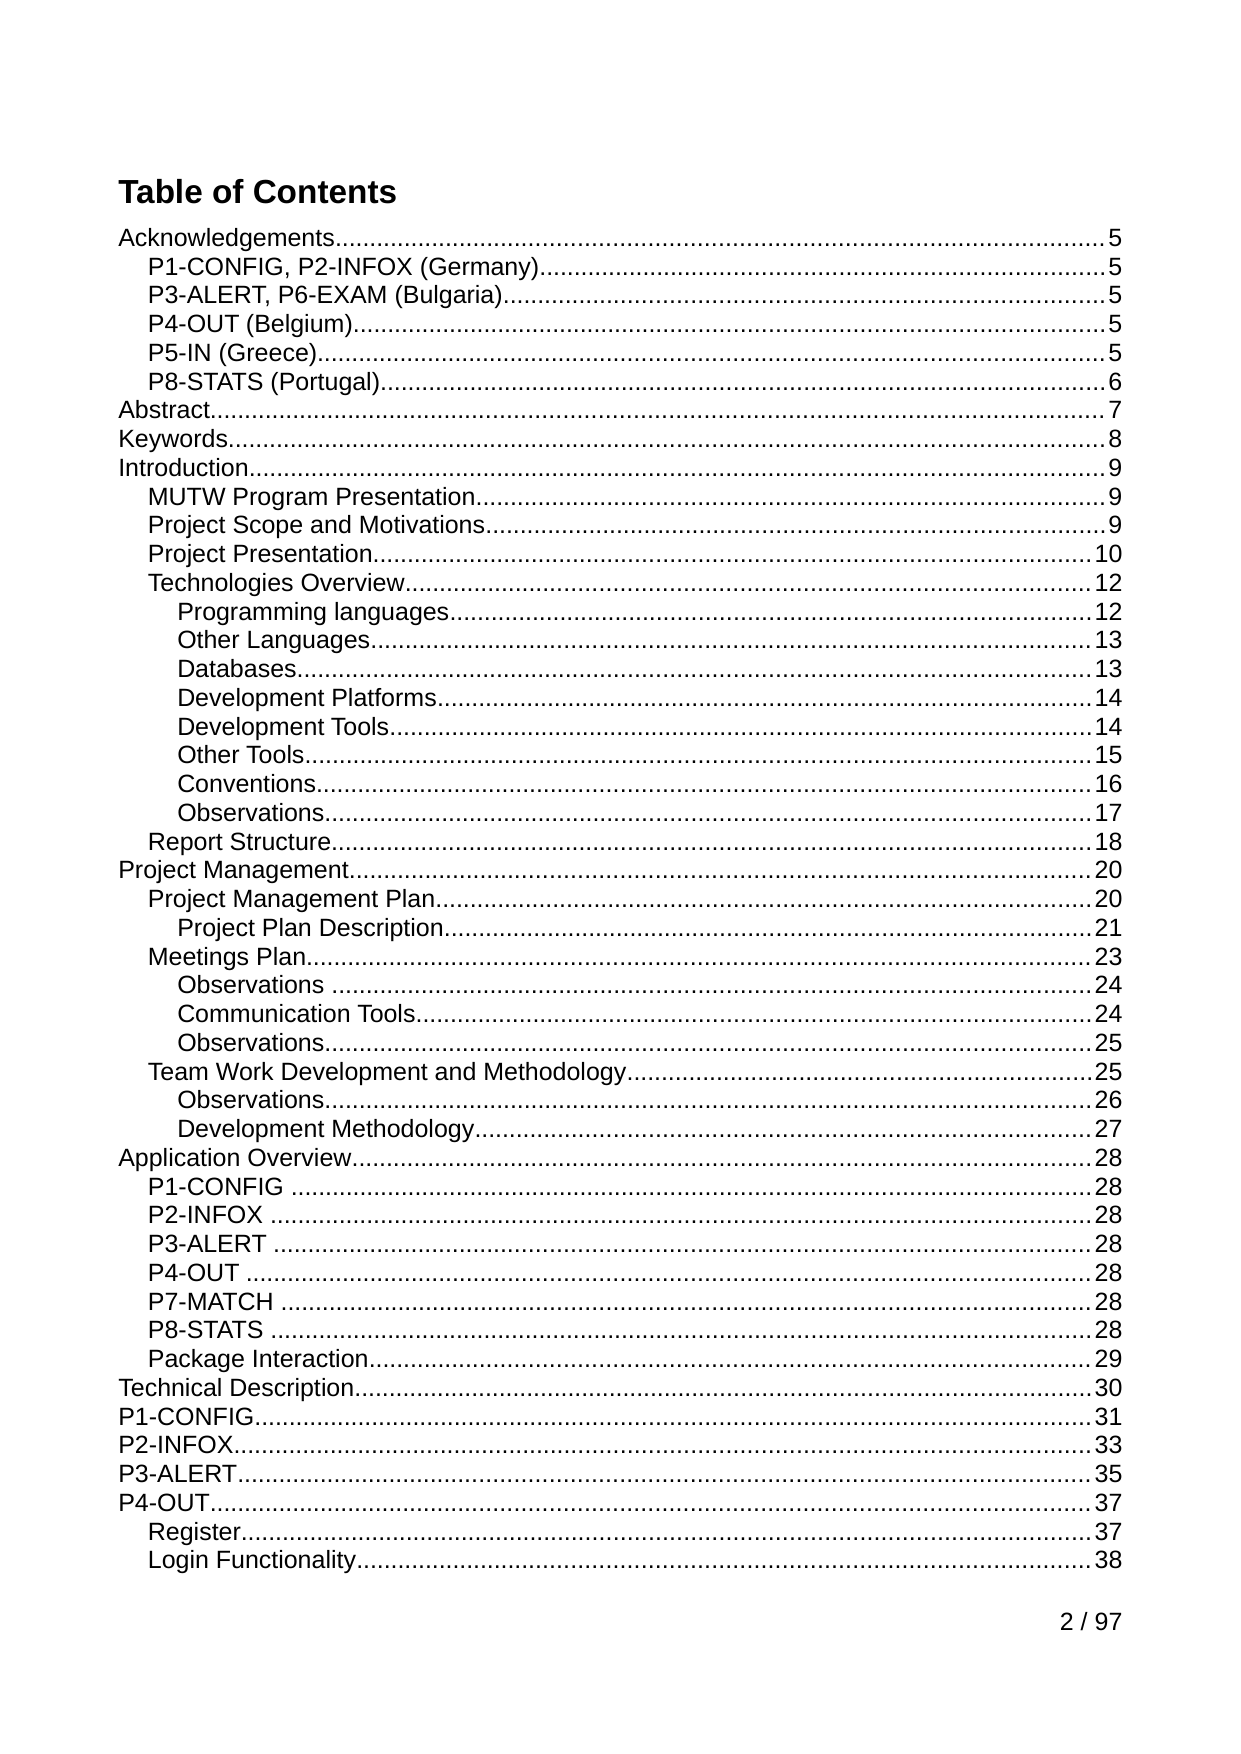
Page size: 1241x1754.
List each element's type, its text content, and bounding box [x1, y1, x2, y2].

text Conventions 16 [177, 769, 1122, 798]
text Acknowledgements 5 [118, 223, 1122, 252]
text P8-STATS (Portugal) 6 [148, 367, 1122, 395]
text Register 37 [148, 1517, 1122, 1545]
text P8-STATS 28 [148, 1315, 1122, 1344]
text Development Platforms 14 [177, 683, 1122, 712]
text Meetings Plan 23 [148, 942, 1122, 970]
text Observations 25 [177, 1028, 1122, 1057]
text Team Work Development and Methodology 25 [148, 1057, 1122, 1085]
text Project Scope and Motivations 9 [148, 510, 1122, 539]
text Technologies Overview 12 [148, 568, 1122, 597]
text P1-CONFIG, P2-INFOX (Germany) 5 [148, 252, 1122, 280]
text Other Tools 15 [177, 740, 1122, 769]
text P3-ALERT, P6-EXAM (Bulgaria) 5 [148, 280, 1122, 309]
text P5-IN (Greece) 5 [148, 338, 1122, 367]
text Observations 26 [177, 1085, 1122, 1114]
text Databases 13 [177, 654, 1122, 683]
text P4-OUT 28 [148, 1258, 1122, 1287]
text P2-INFOX 28 [148, 1200, 1122, 1229]
subtitle Table of Contents [118, 172, 1122, 210]
text Abstract 7 [118, 395, 1122, 424]
text Package Interaction 29 [148, 1344, 1122, 1373]
text P7-MATCH 28 [148, 1287, 1122, 1315]
text P3-ALERT 35 [118, 1459, 1122, 1488]
text Application Overview 28 [118, 1143, 1122, 1172]
text Observations 17 [177, 798, 1122, 827]
text Communication Tools 24 [177, 999, 1122, 1028]
text P1-CONFIG 28 [148, 1172, 1122, 1200]
text Keywords 8 [118, 424, 1122, 453]
text P1-CONFIG 31 [118, 1402, 1122, 1430]
text Login Functionality 38 [148, 1545, 1122, 1574]
text Report Structure 18 [148, 827, 1122, 855]
text Technical Description 30 [118, 1373, 1122, 1402]
text Other Languages 13 [177, 625, 1122, 654]
text Project Presentation 10 [148, 539, 1122, 568]
text Project Plan Description 21 [177, 913, 1122, 942]
text Observations 24 [177, 970, 1122, 999]
text P2-INFOX 33 [118, 1430, 1122, 1459]
text Programming languages 12 [177, 597, 1122, 625]
text MUTW Program Presentation 9 [148, 482, 1122, 510]
text P4-OUT 37 [118, 1488, 1122, 1517]
text Project Management Plan 20 [148, 884, 1122, 913]
text Introduction 9 [118, 453, 1122, 482]
text Development Tools 14 [177, 712, 1122, 740]
text Project Management 20 [118, 855, 1122, 884]
text Development Methodology 27 [177, 1114, 1122, 1143]
text P3-ALERT 28 [148, 1229, 1122, 1258]
text P4-OUT (Belgium) 5 [148, 309, 1122, 338]
